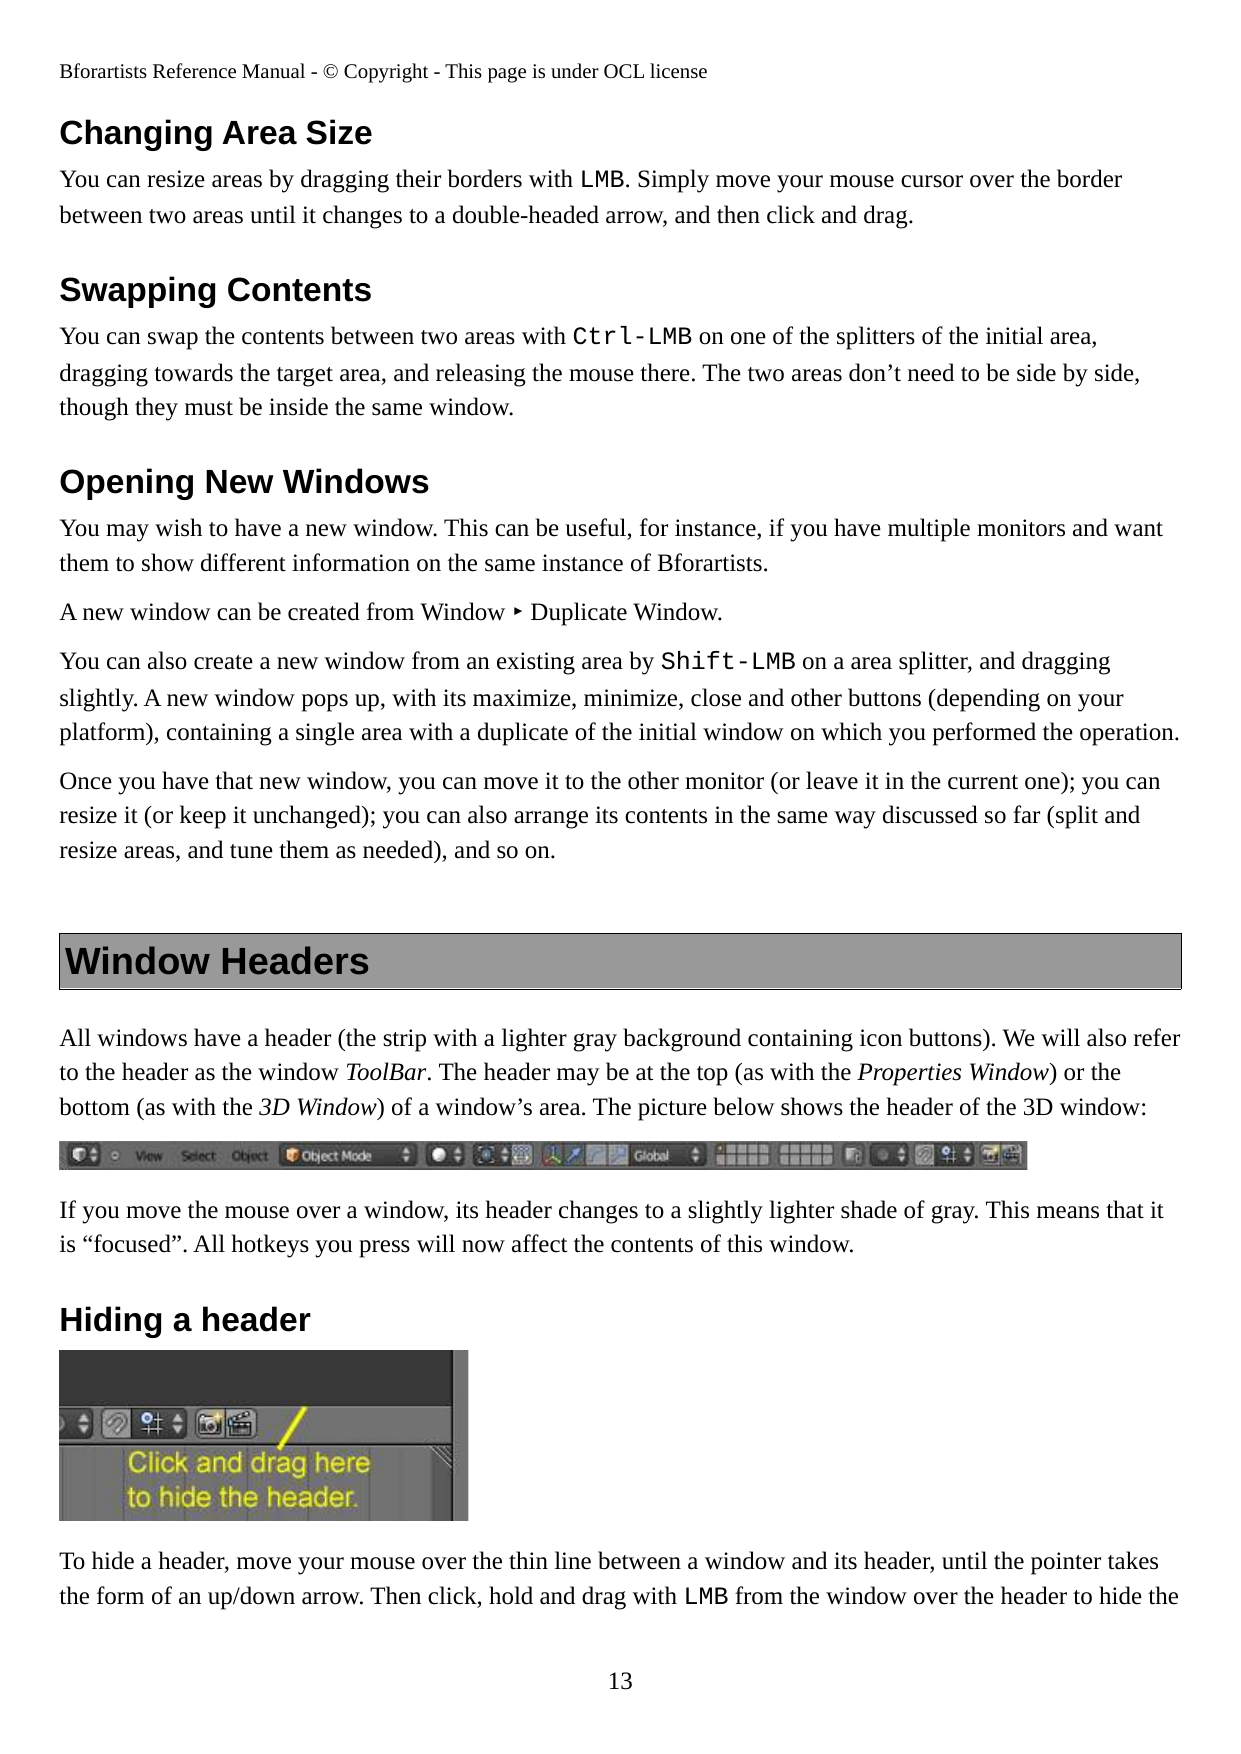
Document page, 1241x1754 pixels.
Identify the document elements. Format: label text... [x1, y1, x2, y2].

subtitle Hiding a header [59, 1299, 1181, 1338]
text You can swap the contents between two areas with Ctrl-LMB on one of the splitters of the initial area, dragging towards the target area, and releasing the mouse there. The two areas don’t need to be side by side, though they must be inside the same window. [59, 321, 1181, 421]
table_header Window Headers [60, 934, 1181, 988]
text You can resize areas by dragging their borders with LMB. Simply move your mouse cursor over the border between two areas until it changes to a double-headed arrow, and then click and drag. [59, 164, 1181, 229]
text A new window can be created from Window ‣ Duplicate Window. [59, 597, 1181, 626]
text You can also create a new window from an existing area by Shift-LMB on a area splitter, and dragging slightly. A new window pops up, with its maximize, minimize, close and other buttons (depending on your platform), containing a single area with a duplicate of the initial window on which you performed the operation. [59, 646, 1181, 746]
text Once you have that new window, you can move it to the other monitor (or leave it in the current one); you can resize it (or keep it unchanged); you can also arrange its contents in the same way discussed so far (split and resize areas, and tune them as needed), and so on. [59, 766, 1181, 864]
subtitle Opening New Windows [59, 462, 1181, 501]
text All windows have a header (the strip with a lighter gray background containing icon buttons). We will also refer to the header as the window ToolBar. The header may be at the top (as with the Properties Window) or the bottom (as with the 3D Window) of a window’s area. The picture below shows the header of the 3D window: [59, 1023, 1181, 1121]
text To hide a header, move your mouse over the thin line between a window and its header, until the pointer takes the form of an up/down arrow. Then click, hold and drag with LMB from the window over the header to hide the [59, 1546, 1181, 1612]
text You may wish to have a new window. This can be useful, for instance, if you have multiple monitors and want them to show different information on the same instance of Bforartists. [59, 513, 1181, 577]
subtitle Swapping Contents [59, 270, 1181, 309]
picture [59, 1350, 469, 1521]
subtitle Changing Area Size [59, 113, 1181, 151]
picture [59, 1141, 1028, 1170]
text If you move the mouse over a window, its header changes to a slightly lighter shade of gray. This means that it is “focused”. All hotkeys you press will now affect the contents of this window. [59, 1195, 1181, 1258]
